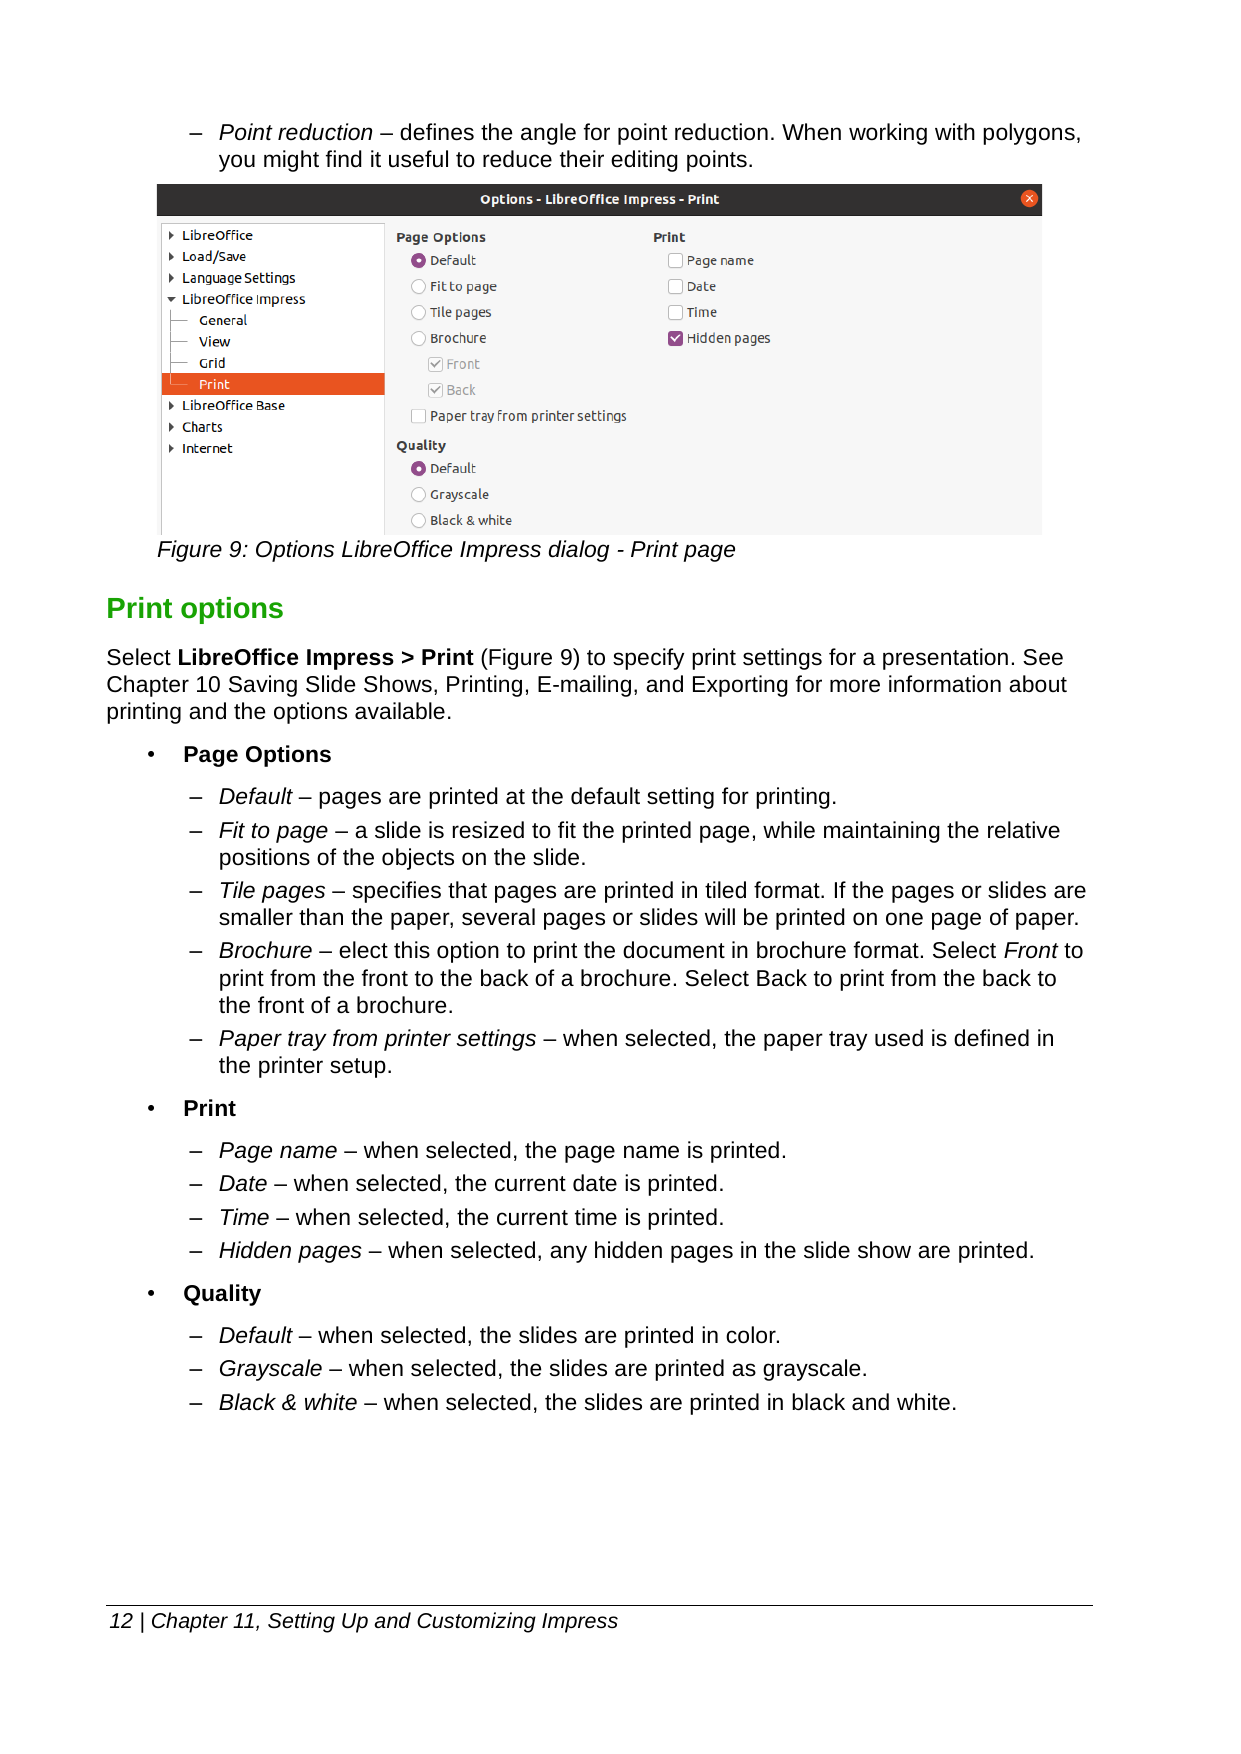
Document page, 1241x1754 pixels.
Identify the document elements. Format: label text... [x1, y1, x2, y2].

list Date – when selected, the current date is printed. [189, 1170, 1093, 1197]
list Point reduction – defines the angle for point reduction. When working with polygons, you might find it useful to reduce their editing points. [189, 118, 1093, 172]
subtitle Print options [106, 591, 1093, 625]
text Select LibreOffice Impress > Print (Figure 9) to specify print settings for a presentation. See Chapter 10 Saving Slide Shows, Printing, E-mailing, and Exporting for more information about printing and the options available. [106, 643, 1093, 725]
list Grayscale – when selected, the slides are printed as grayscale. [189, 1355, 1093, 1382]
text Figure 9: Options LibreOffice Impress dialog - Print page [157, 535, 1042, 562]
list Time – when selected, the current time is printed. [189, 1203, 1093, 1230]
list Print [144, 1091, 1093, 1124]
list Page Options [144, 737, 1093, 770]
list Black & white – when selected, the slides are printed in black and white. [189, 1388, 1093, 1415]
list Default – when selected, the slides are printed in color. [189, 1321, 1093, 1348]
list Brochure – elect this option to print the document in brochure format. Select Front to print from the front to the back of a brochure. Select Back to print from the back to the front of a brochure. [189, 937, 1093, 1018]
list Tile pages – specifies that pages are printed in tiled format. If the pages or slides are smaller than the paper, several pages or slides will be printed on one page of paper. [189, 876, 1093, 931]
list Page name – when selected, the page name is printed. [189, 1136, 1093, 1163]
list Quality [144, 1276, 1093, 1309]
list Default – pages are printed at the default setting for printing. [189, 783, 1093, 810]
list Paper tray from printer settings – when selected, the paper tray used is defined in the printer setup. [189, 1024, 1093, 1078]
picture [156, 184, 1043, 535]
list Hidden pages – when selected, any hidden pages in the slide show are printed. [189, 1236, 1093, 1263]
list Fit to page – a slide is resized to fit the printed page, while maintaining the relative positions of the objects on the slide. [189, 816, 1093, 870]
